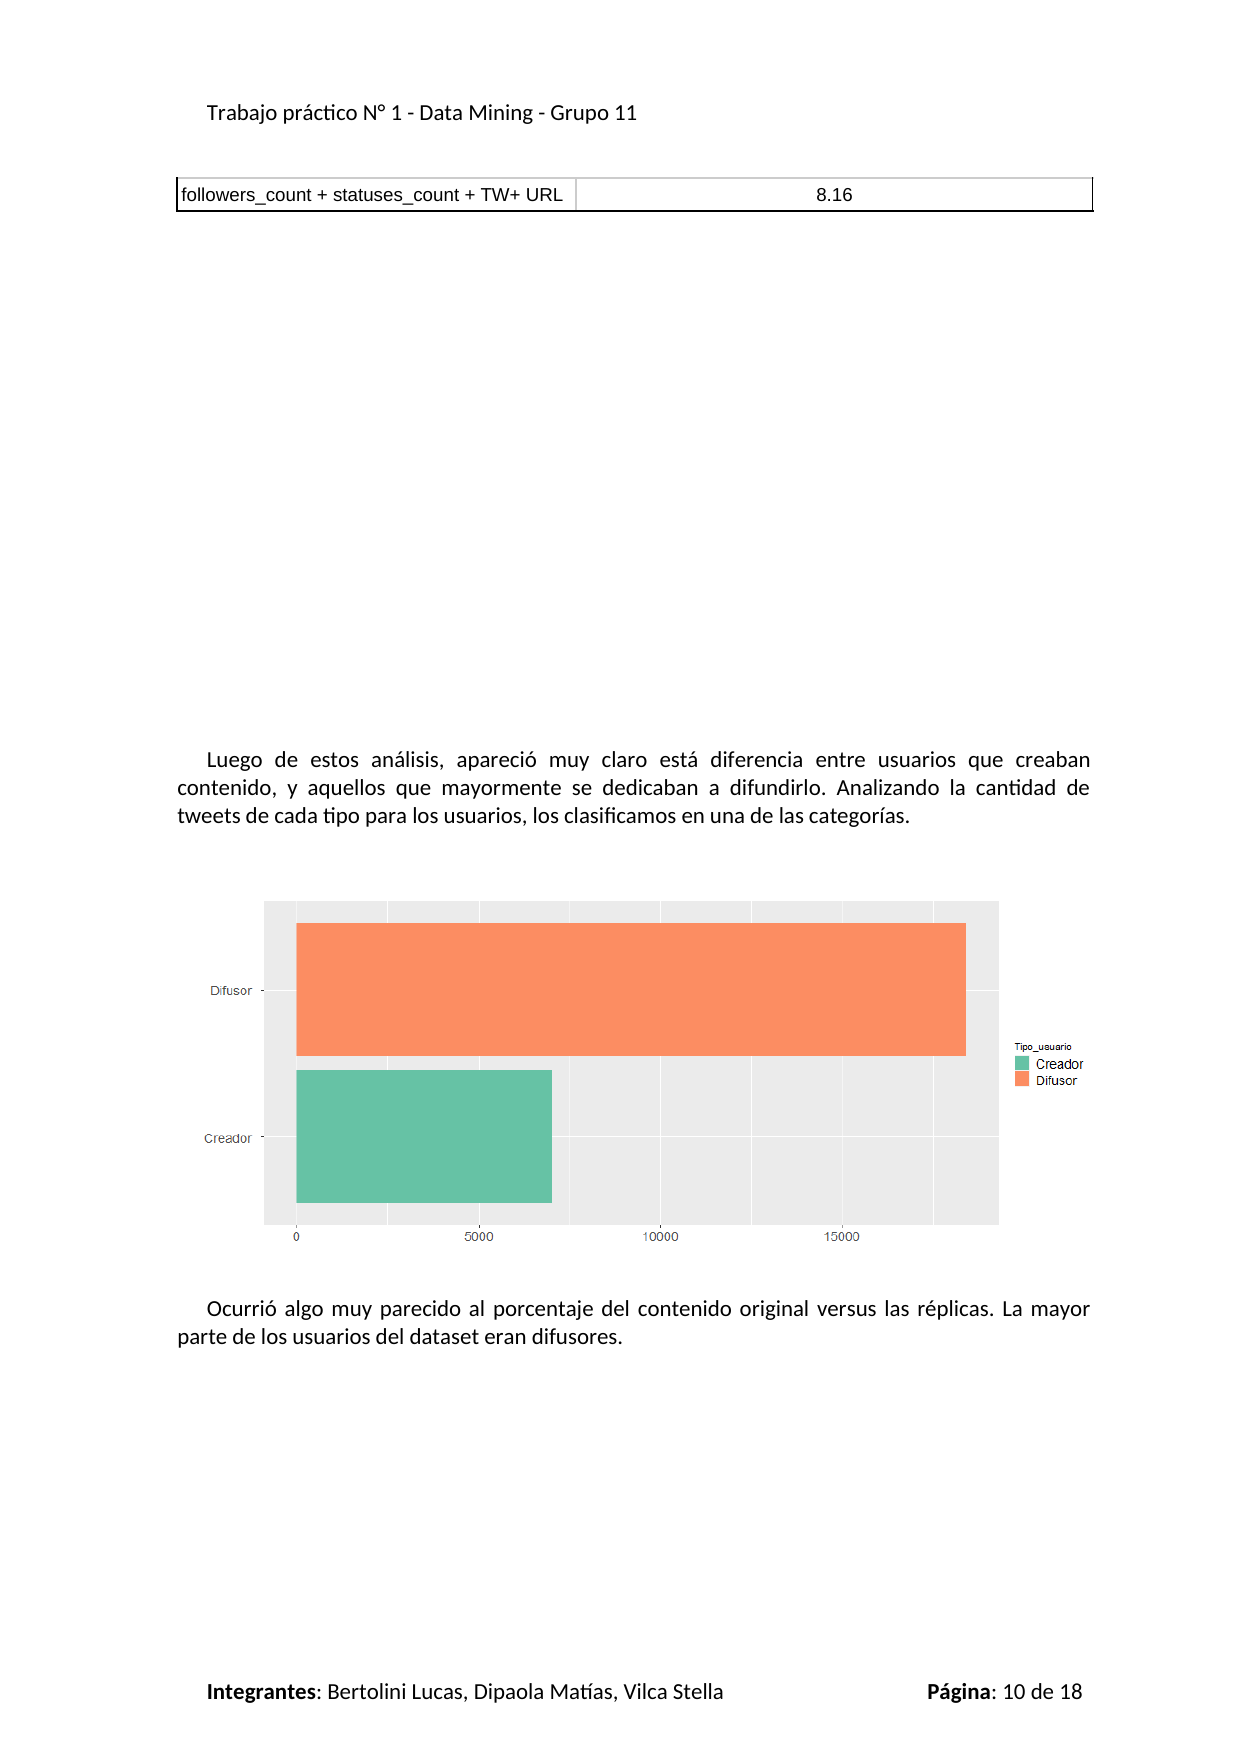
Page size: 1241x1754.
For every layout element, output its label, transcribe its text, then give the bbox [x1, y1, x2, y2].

table_cell followers_count + statuses_count + TW+ URL [178, 179, 575, 210]
table_cell 8.16 [577, 179, 1092, 210]
picture [177, 850, 1093, 1290]
text Ocurrió algo muy parecido al porcentaje del contenido original versus las réplicas. La mayor parte de los usuarios del dataset eran difusores. [177, 1294, 1093, 1350]
text Luego de estos análisis, apareció muy claro está diferencia entre usuarios que creaban contenido, y aquellos que mayormente se dedicaban a difundirlo. Analizando la cantidad de tweets de cada tipo para los usuarios, los clasificamos en una de las categorías. [177, 745, 1093, 829]
